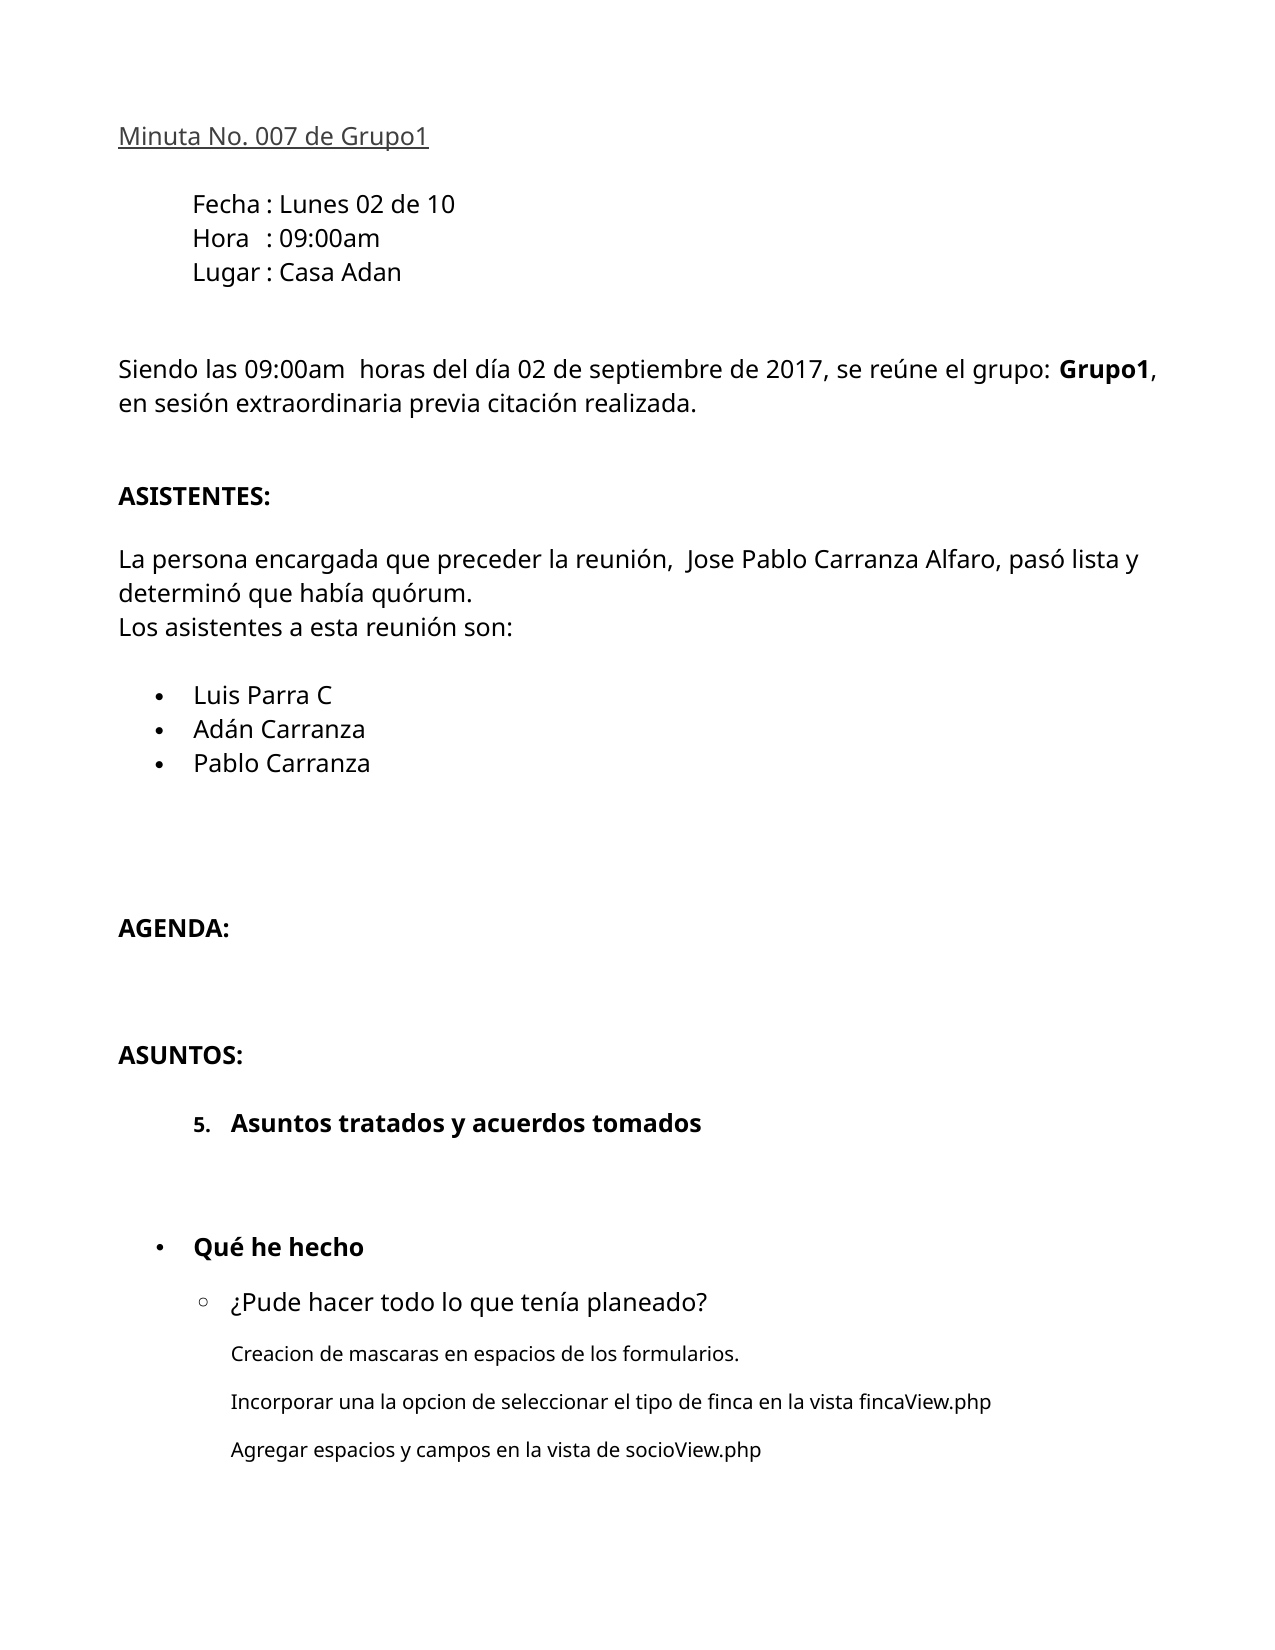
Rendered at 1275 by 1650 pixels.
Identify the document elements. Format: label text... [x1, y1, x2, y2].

text Siendo las 09:00am horas del día 02 de septiembre de 2017, se reúne el grupo: Grupo1, en sesión extraordinaria previa citación realizada. [118, 352, 1157, 420]
list ¿Pude hacer todo lo que tenía planeado? [193, 1285, 1157, 1319]
text ASUNTOS: [118, 1038, 1157, 1072]
text Lugar : Casa Adan [118, 254, 1157, 288]
list Agregar espacios y campos en la vista de socioView.php [193, 1436, 1157, 1463]
text La persona encargada que preceder la reunión, Jose Pablo Carranza Alfaro, pasó lista y determinó que había quórum. [118, 541, 1157, 609]
list Pablo Carranza [156, 746, 1157, 780]
text Fecha : Lunes 02 de 10 [118, 186, 1157, 220]
list Creacion de mascaras en espacios de los formularios. [193, 1340, 1157, 1368]
list Asuntos tratados y acuerdos tomados [193, 1106, 1157, 1140]
list Incorporar una la opcion de seleccionar el tipo de finca en la vista fincaView.php [193, 1388, 1157, 1416]
text Hora : 09:00am [118, 220, 1157, 254]
text Los asistentes a esta reunión son: [118, 609, 1157, 643]
text AGENDA: [118, 911, 1157, 945]
list Adán Carranza [156, 712, 1157, 746]
text ASISTENTES: [118, 478, 1157, 512]
list Qué he hecho [156, 1229, 1157, 1263]
list Luis Parra C [156, 678, 1157, 712]
text Minuta No. 007 de Grupo1 [118, 118, 1157, 152]
